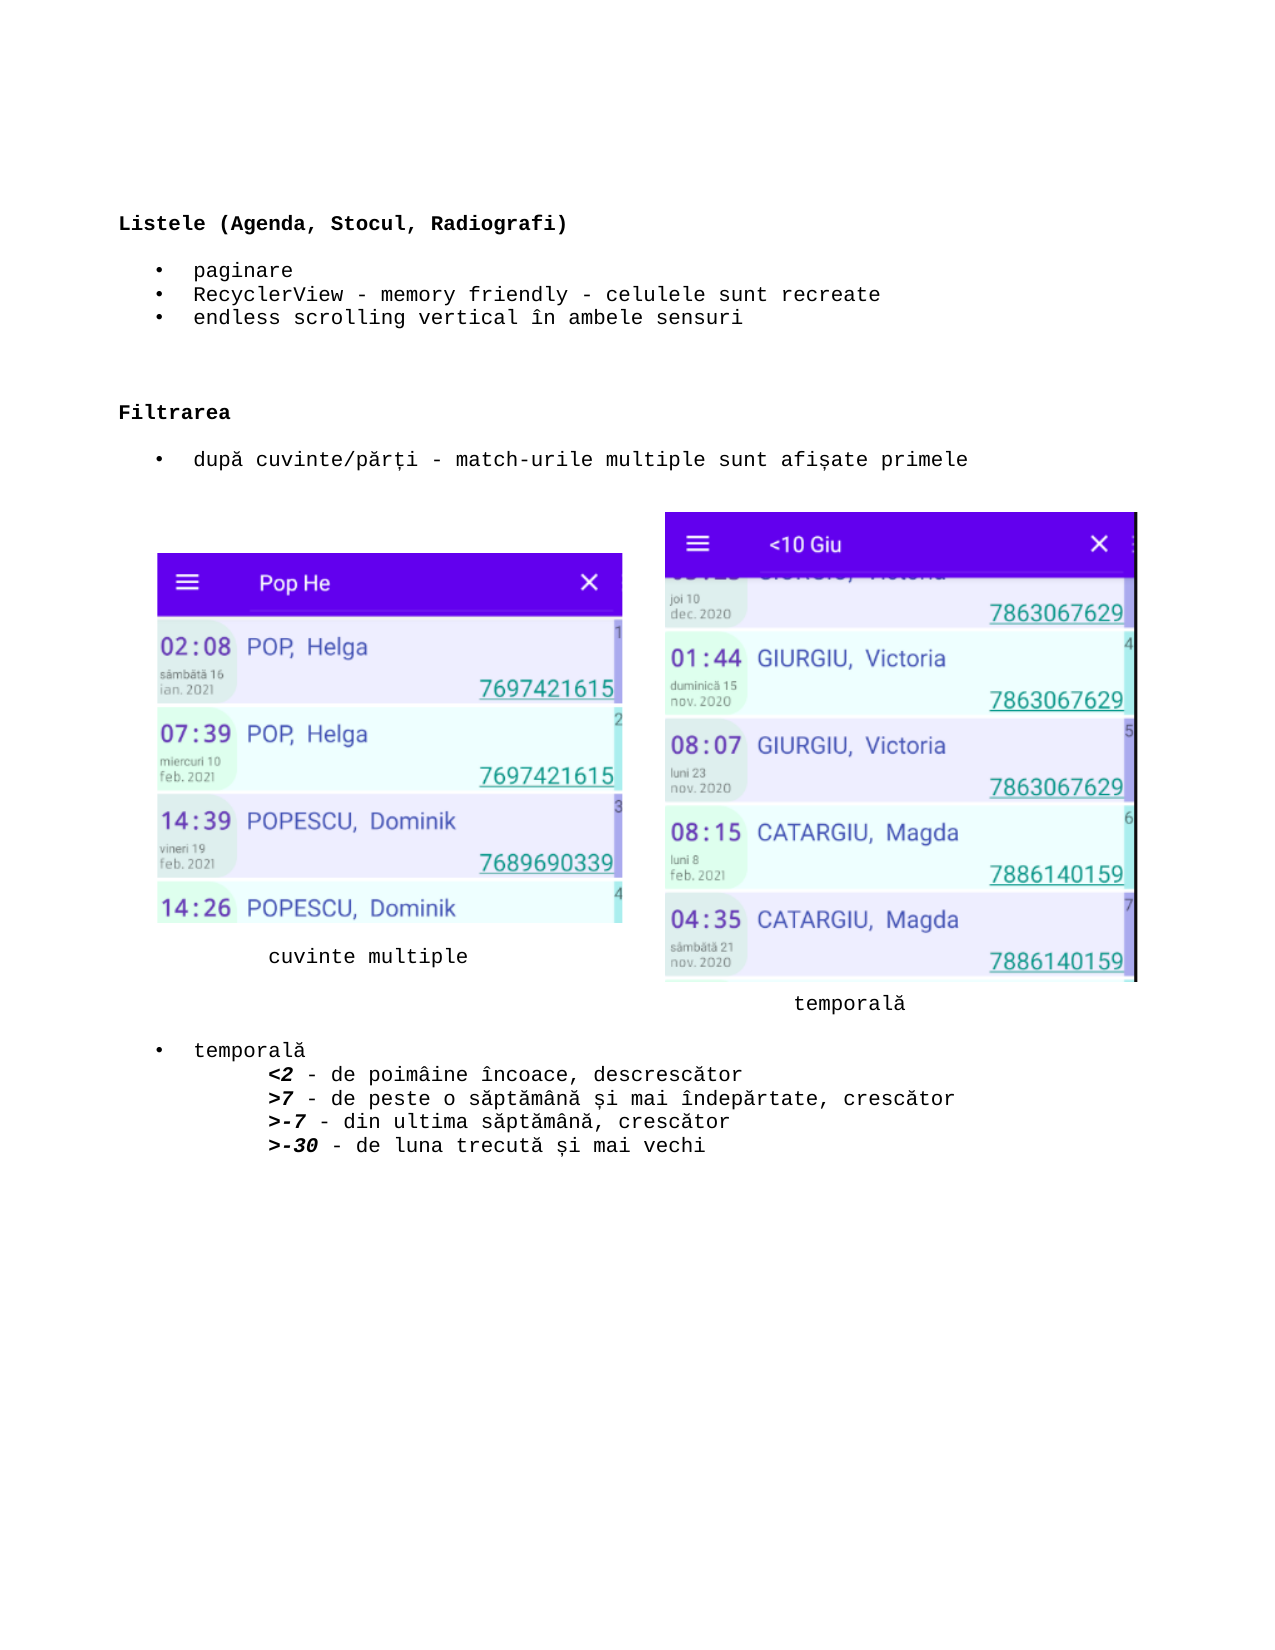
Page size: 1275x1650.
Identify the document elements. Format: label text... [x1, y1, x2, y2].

picture [665, 512, 1138, 982]
list >-30 - de luna trecută și mai vechi [156, 1135, 1157, 1158]
list după cuvinte/părți - match-urile multiple sunt afișate primele [156, 449, 1157, 473]
list temporală [156, 1040, 1157, 1064]
list endless scrolling vertical în ambele sensuri [156, 307, 1157, 331]
list paginare [156, 260, 1157, 284]
list >-7 - din ultima săptămână, crescător [156, 1111, 1157, 1135]
text Listele (Agenda, Stocul, Radiografi) [118, 213, 1157, 236]
picture [157, 553, 623, 923]
text cuvinte multiple temporală [118, 496, 1157, 1017]
text Filtrarea [118, 402, 1157, 426]
list RecyclerView - memory friendly - celulele sunt recreate [156, 284, 1157, 307]
list <2 - de poimâine încoace, descrescător [231, 1064, 1157, 1088]
list >7 - de peste o săptămână și mai îndepărtate, crescător [231, 1088, 1157, 1111]
